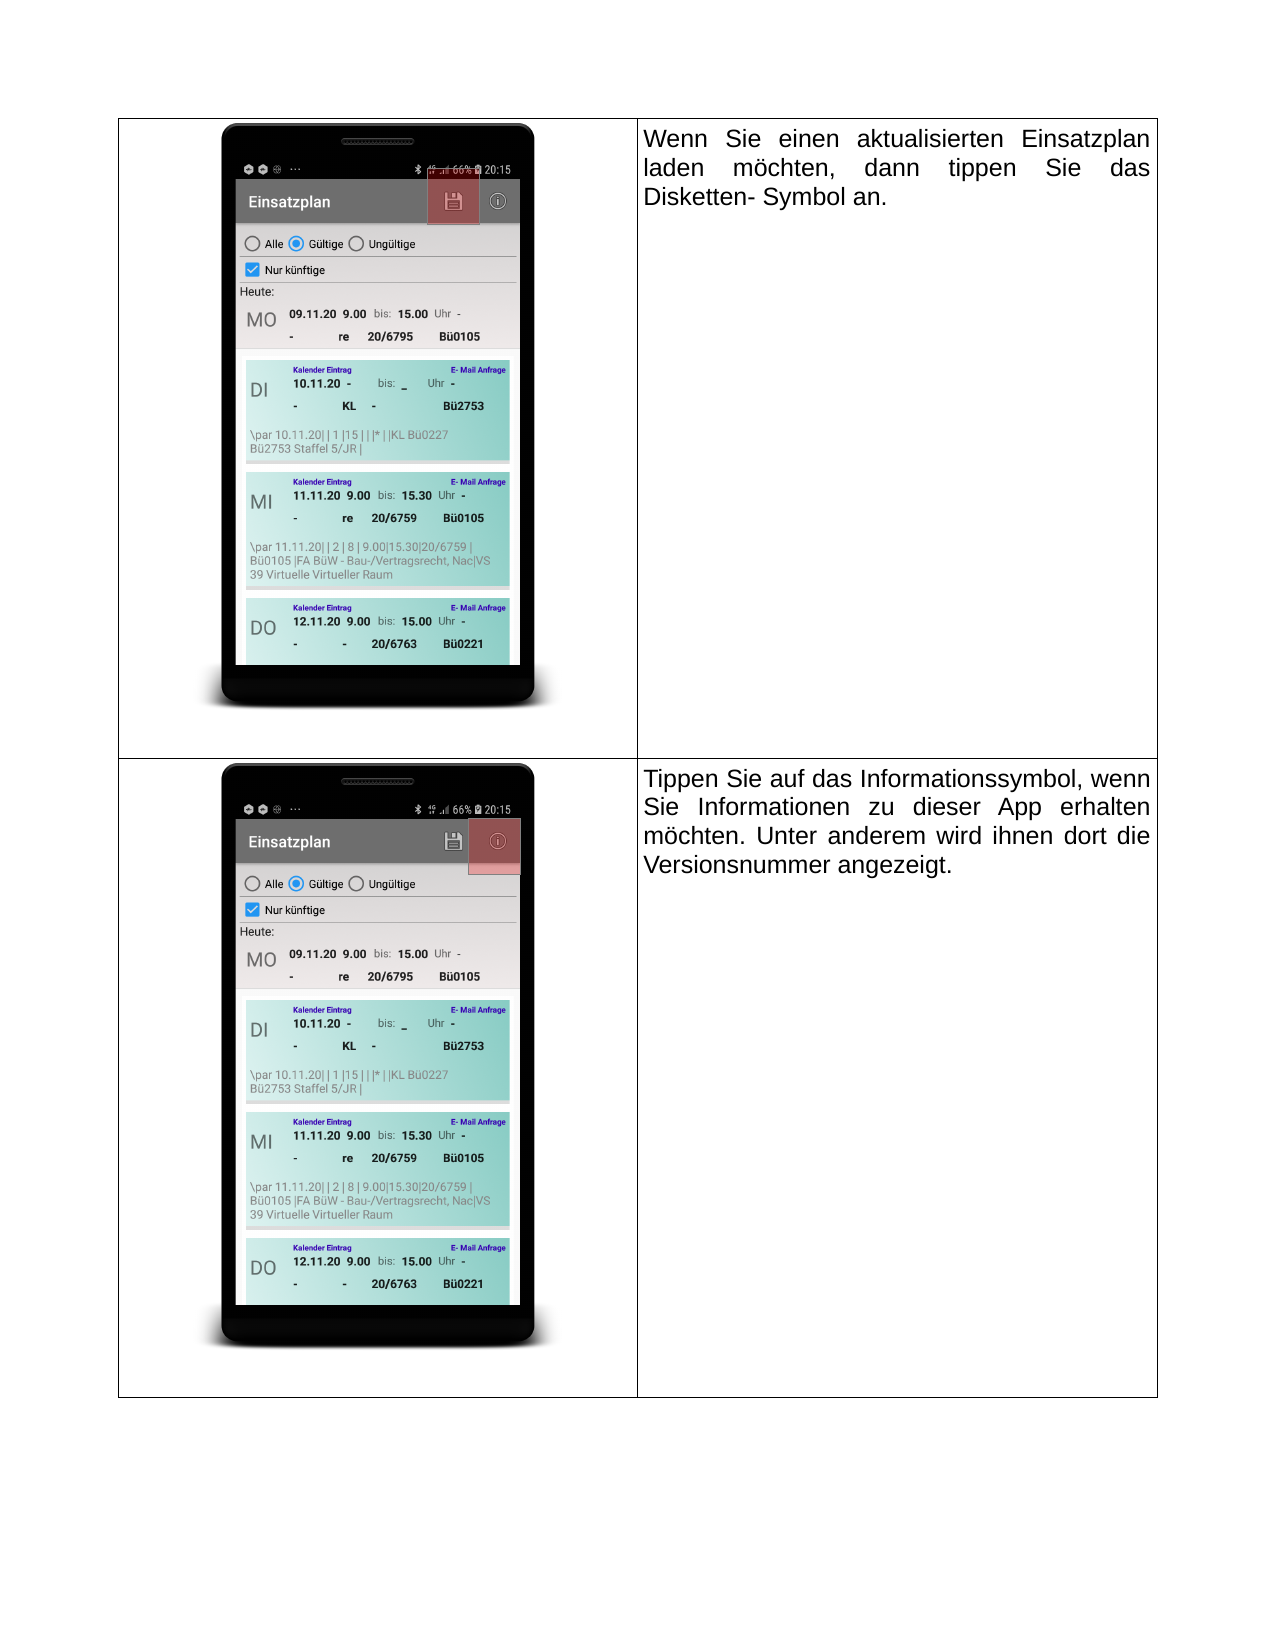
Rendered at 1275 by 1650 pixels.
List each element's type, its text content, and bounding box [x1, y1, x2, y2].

table_cell [119, 764, 637, 1397]
picture [191, 763, 564, 1351]
table_cell [119, 759, 637, 763]
table_cell [119, 119, 637, 758]
picture [191, 123, 564, 711]
table_cell Tippen Sie auf das Informationssymbol, wenn Sie Informationen zu dieser App erhalten möchten. Unter anderem wird ihnen dort die Versionsnummer angezeigt. [638, 759, 1157, 1397]
table_cell Wenn Sie einen aktualisierten Einsatzplan laden möchten, dann tippen Sie das Disketten- Symbol an. [638, 119, 1157, 758]
